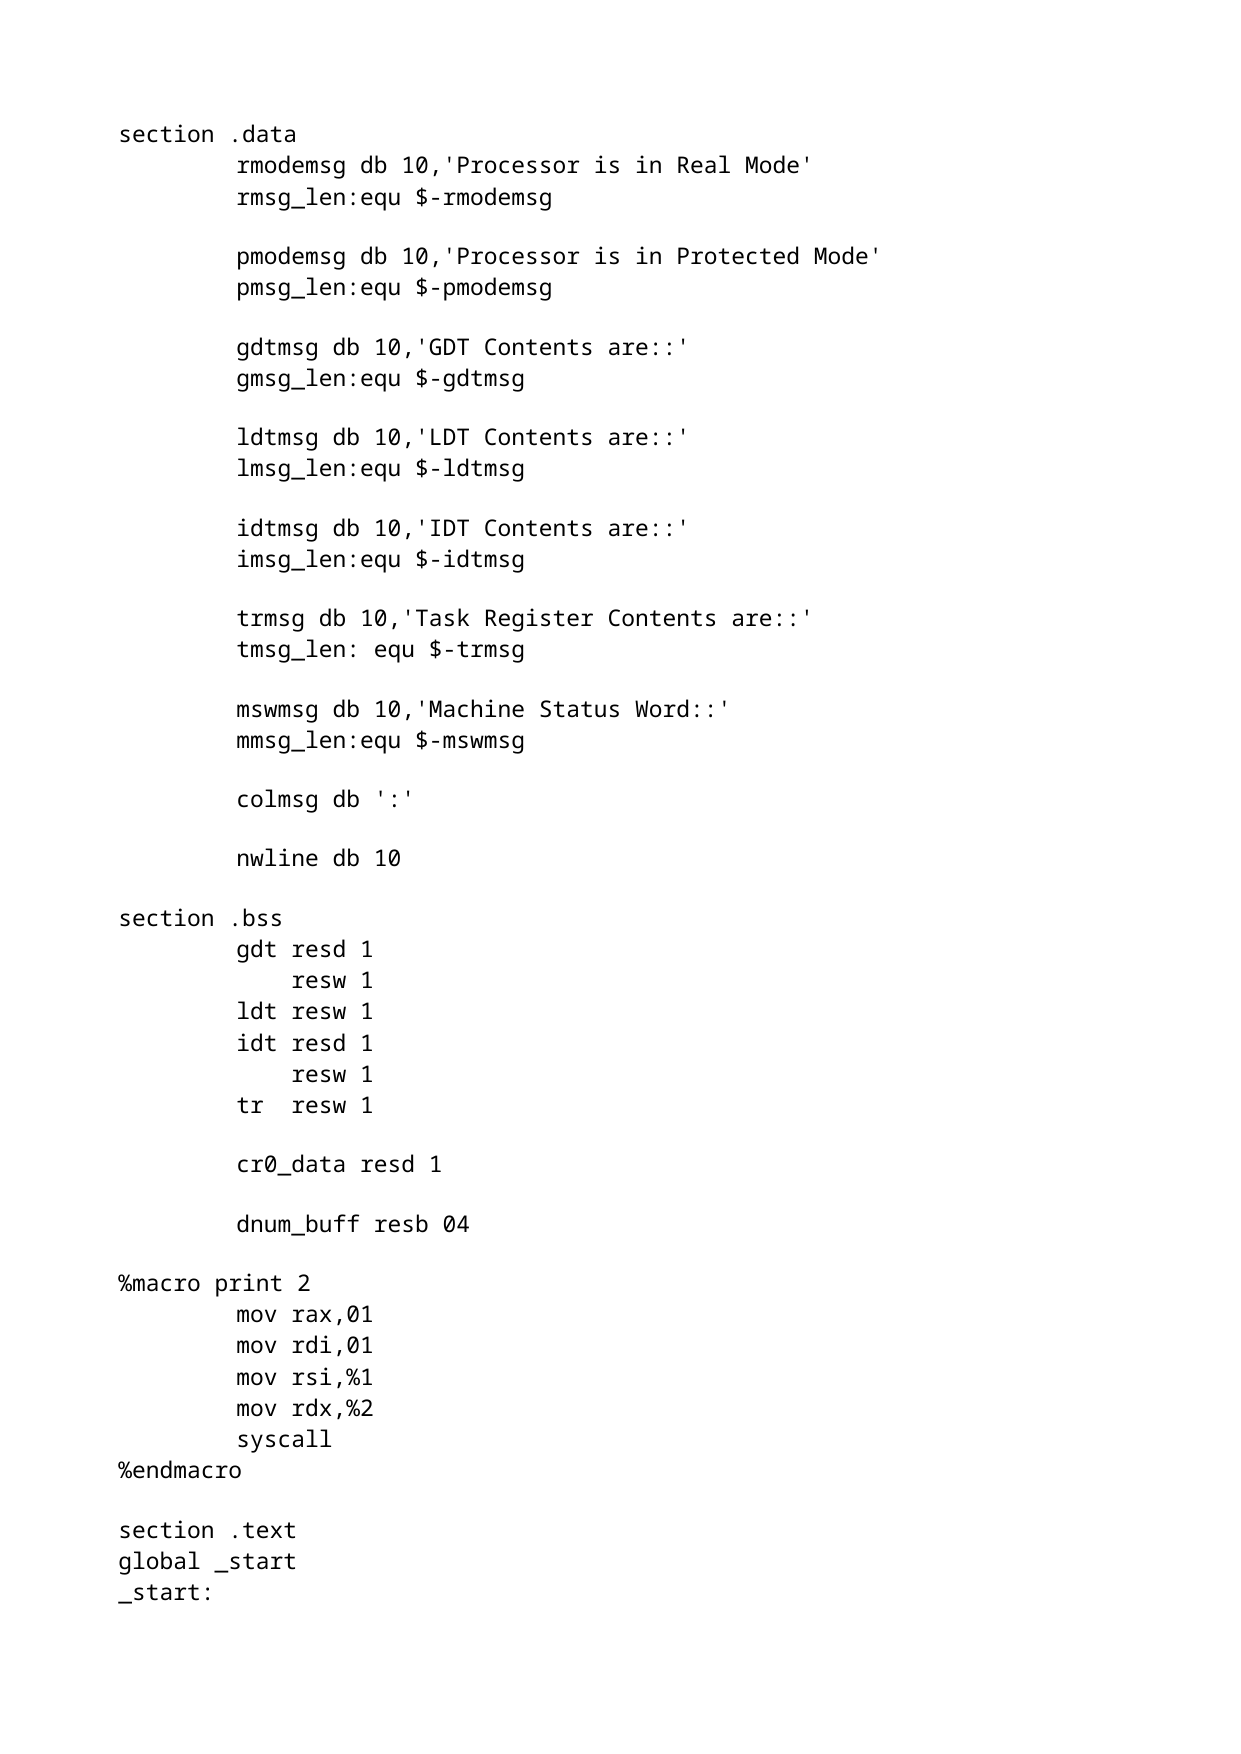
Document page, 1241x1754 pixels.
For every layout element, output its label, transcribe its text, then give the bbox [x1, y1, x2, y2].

text section .data [118, 118, 1122, 149]
text mov rax,01 [118, 1298, 1122, 1329]
text rmsg_len:equ $-rmodemsg [118, 181, 1122, 212]
text imsg_len:equ $-idtmsg [118, 543, 1122, 574]
text resw 1 [118, 1058, 1122, 1089]
text %macro print 2 [118, 1267, 1122, 1298]
text %endmacro [118, 1454, 1122, 1486]
text resw 1 [118, 964, 1122, 995]
text nwline db 10 [118, 842, 1122, 873]
text lmsg_len:equ $-ldtmsg [118, 452, 1122, 483]
text syscall [118, 1423, 1122, 1454]
text mswmsg db 10,'Machine Status Word::' [118, 692, 1122, 724]
text mov rsi,%1 [118, 1361, 1122, 1392]
text section .bss [118, 902, 1122, 933]
text mmsg_len:equ $-mswmsg [118, 724, 1122, 755]
text gdt resd 1 [118, 933, 1122, 964]
text _start: [118, 1576, 1122, 1607]
text tmsg_len: equ $-trmsg [118, 633, 1122, 664]
text global _start [118, 1545, 1122, 1576]
text rmodemsg db 10,'Processor is in Real Mode' [118, 149, 1122, 181]
text mov rdi,01 [118, 1329, 1122, 1361]
text trmsg db 10,'Task Register Contents are::' [118, 602, 1122, 633]
text dnum_buff resb 04 [118, 1208, 1122, 1239]
text idtmsg db 10,'IDT Contents are::' [118, 511, 1122, 543]
text section .text [118, 1514, 1122, 1545]
text gmsg_len:equ $-gdtmsg [118, 362, 1122, 393]
text ldtmsg db 10,'LDT Contents are::' [118, 421, 1122, 452]
text cr0_data resd 1 [118, 1148, 1122, 1179]
text mov rdx,%2 [118, 1392, 1122, 1423]
text ldt resw 1 [118, 995, 1122, 1027]
text pmsg_len:equ $-pmodemsg [118, 271, 1122, 302]
text pmodemsg db 10,'Processor is in Protected Mode' [118, 240, 1122, 271]
text colmsg db ':' [118, 783, 1122, 814]
text gdtmsg db 10,'GDT Contents are::' [118, 330, 1122, 362]
text idt resd 1 [118, 1027, 1122, 1058]
text tr resw 1 [118, 1089, 1122, 1120]
